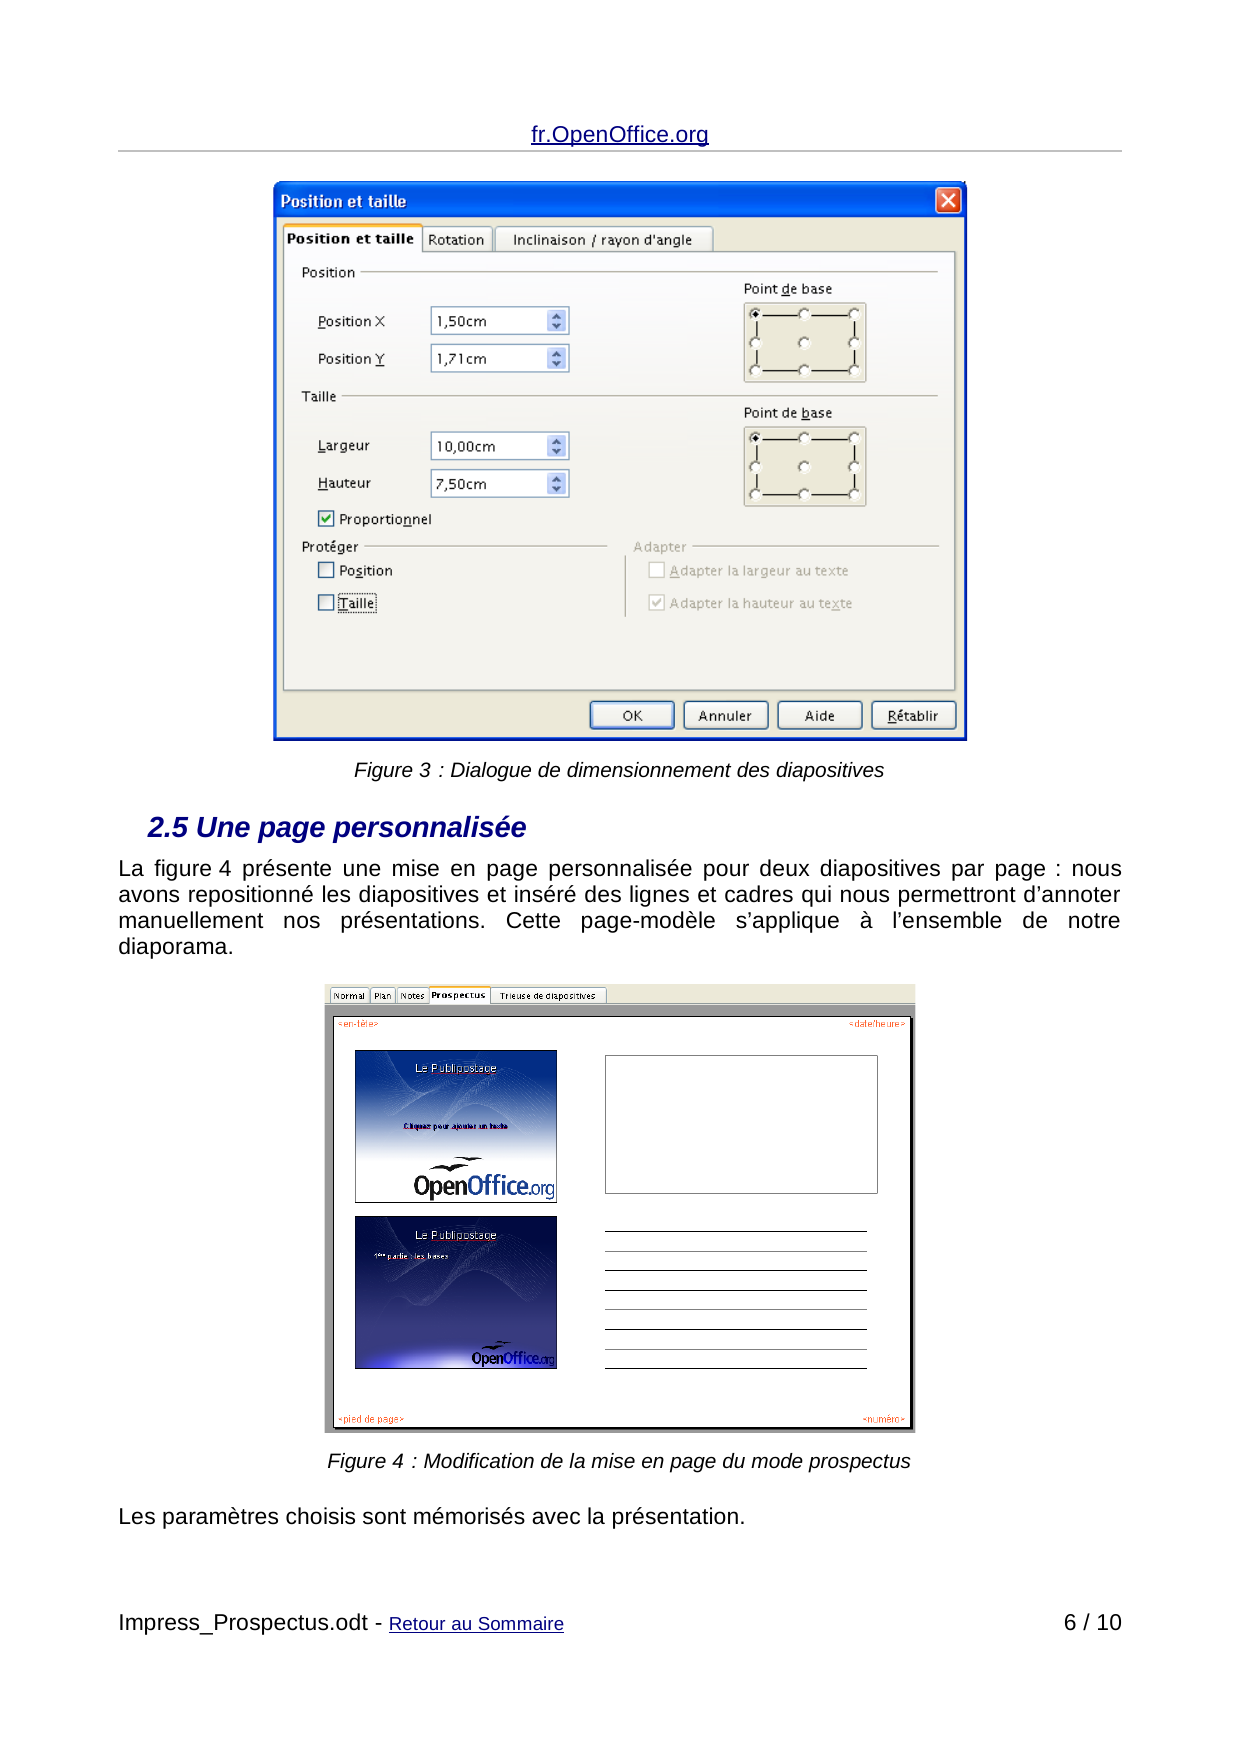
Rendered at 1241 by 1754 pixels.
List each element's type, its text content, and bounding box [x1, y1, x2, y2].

text Les paramètres choisis sont mémorisés avec la présentation. [118, 971, 1122, 1529]
text Figure 4 : Modification de la mise en page du mode prospectus [324, 1433, 916, 1473]
picture [324, 984, 916, 1433]
picture [273, 181, 968, 741]
text La figure 4 présente une mise en page personnalisée pour deux diapositives par page : nous avons repositionné les diapositives et inséré des lignes et cadres qui nous permettront d’annoter manuellement nos présentations. Cette page-modèle s’applique à l’ensemble de notre diaporama. [118, 855, 1122, 959]
text Figure 3 : Dialogue de dimensionnement des diapositives [273, 741, 967, 782]
subtitle Une page personnalisée [148, 182, 1122, 843]
